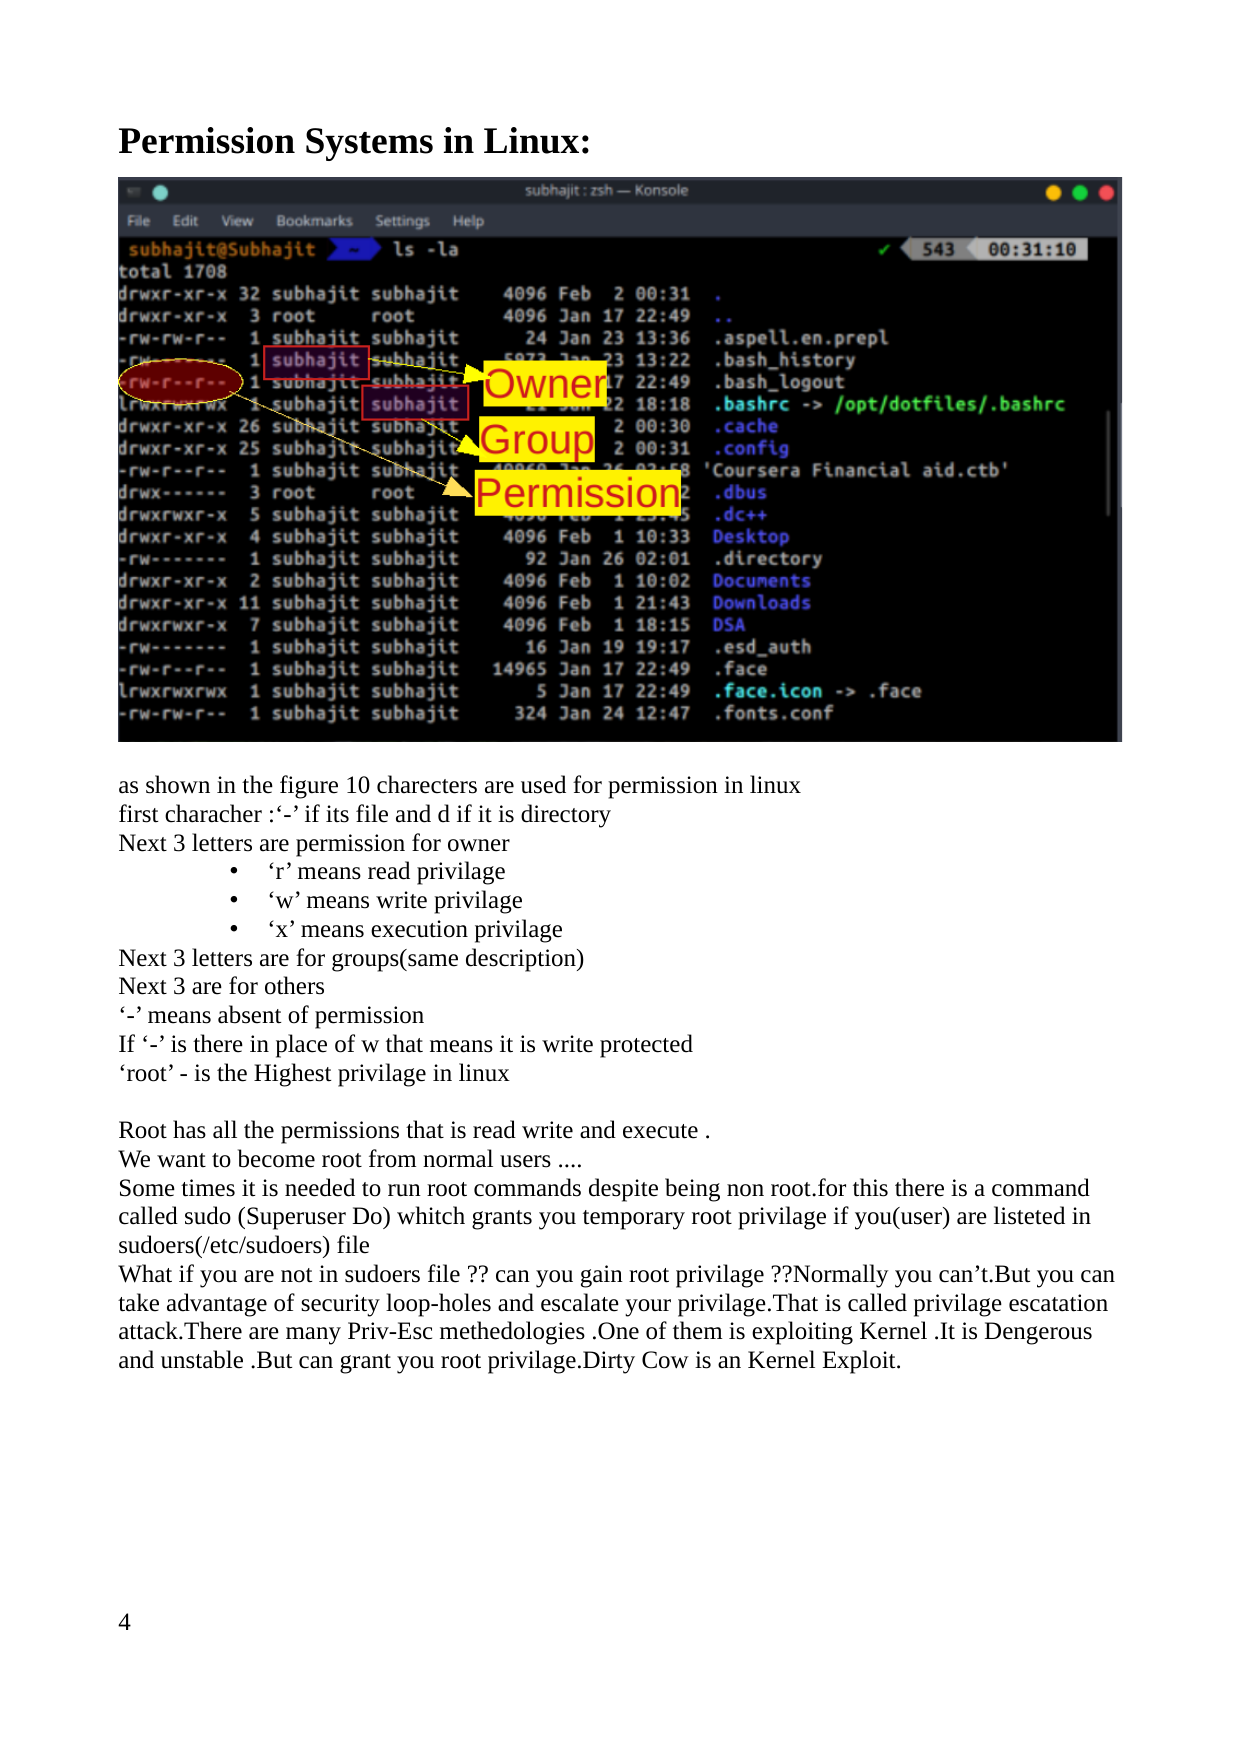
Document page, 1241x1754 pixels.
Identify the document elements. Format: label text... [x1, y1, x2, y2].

text Some times it is needed to run root commands despite being non root.for this there is a command called sudo (Superuser Do) whitch grants you temporary root privilage if you(user) are listeted in sudoers(/etc/sudoers) file [118, 1173, 1122, 1259]
list ‘x’ means execution privilage [229, 914, 1122, 943]
text What if you are not in sudoers file ?? can you gain root privilage ??Normally you can’t.But you can take advantage of security loop-holes and escalate your privilage.That is called privilage escatation attack.There are many Priv-Esc methedologies .One of them is exploiting Kernel .It is Dengerous and unstable .But can grant you root privilage.Dirty Cow is an Kernel Exploit. [118, 1259, 1122, 1374]
list ‘r’ means read privilage [229, 856, 1122, 885]
text Root has all the permissions that is read write and execute . [118, 1115, 1122, 1144]
text We want to become root from normal users .... [118, 1144, 1122, 1173]
text If ‘-’ is there in place of w that means it is write protected [118, 1029, 1122, 1058]
text Next 3 letters are permission for owner [118, 828, 1122, 856]
text Next 3 letters are for groups(same description) [118, 943, 1122, 971]
text ‘root’ - is the Highest privilage in linux [118, 1058, 1122, 1086]
picture [118, 177, 1123, 742]
list ‘w’ means write privilage [229, 885, 1122, 914]
text Permission Systems in Linux: [118, 118, 1122, 161]
text as shown in the figure 10 charecters are used for permission in linux [118, 770, 1122, 799]
text ‘-’ means absent of permission [118, 1000, 1122, 1029]
text Next 3 are for others [118, 971, 1122, 1000]
text first characher :‘-’ if its file and d if it is directory [118, 799, 1122, 828]
